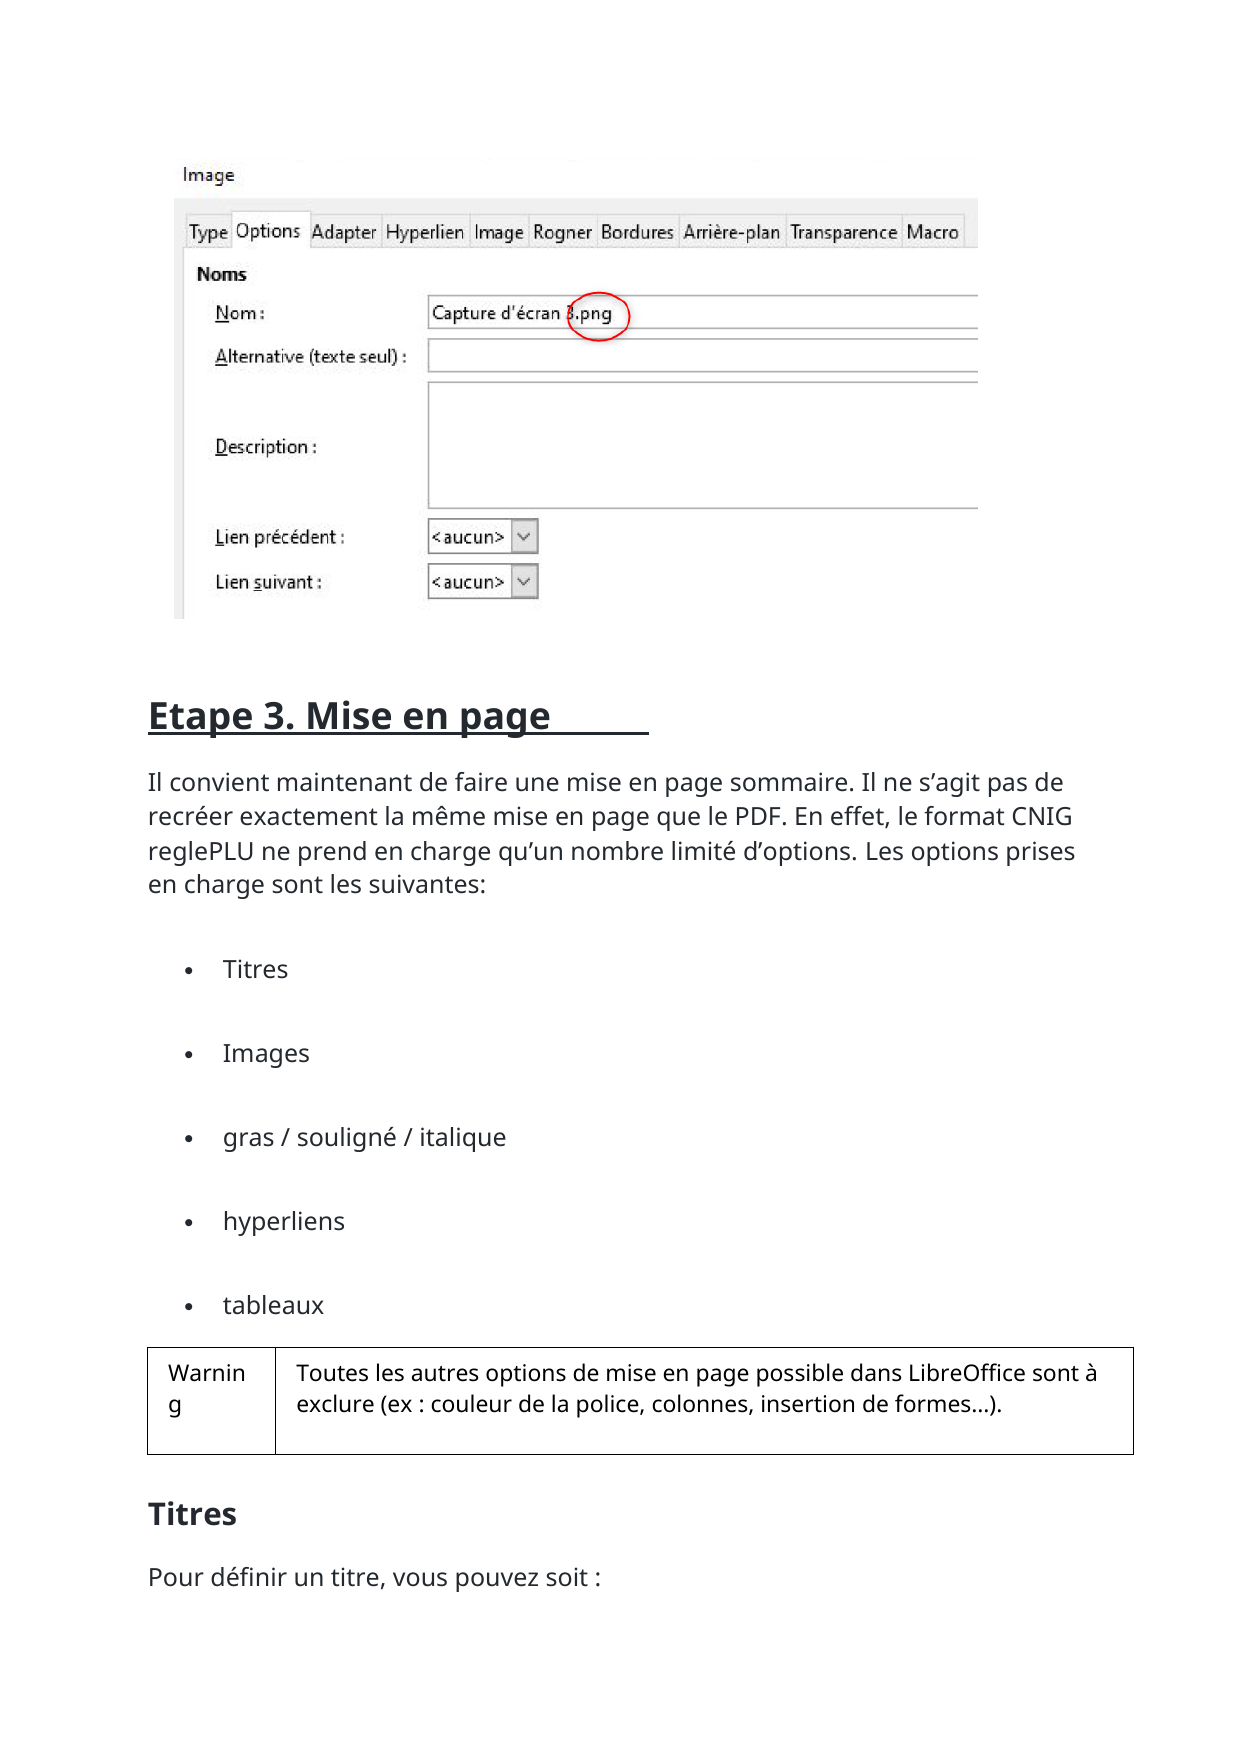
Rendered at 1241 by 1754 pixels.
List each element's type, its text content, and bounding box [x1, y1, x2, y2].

subtitle Titres [148, 1492, 1093, 1535]
list Images [185, 1035, 1093, 1069]
list hyperliens [185, 1203, 1093, 1237]
table_header Toutes les autres options de mise en page possible dans LibreOffice sont à exclure (ex : couleur de la police, colonnes, insertion de formes…). [276, 1348, 1133, 1454]
text Pour définir un titre, vous pouvez soit : [148, 1560, 1093, 1594]
table_header Warning [148, 1348, 275, 1454]
list Titres [185, 951, 1093, 985]
picture [147, 147, 1093, 652]
list tableaux [185, 1287, 1093, 1322]
text Il convient maintenant de faire une mise en page sommaire. Il ne s’agit pas de recréer exactement la même mise en page que le PDF. En effet, le format CNIG reglePLU ne prend en charge qu’un nombre limité d’options. Les options prises en charge sont les suivantes: [148, 765, 1093, 901]
subtitle Etape 3. Mise en page [148, 689, 1093, 740]
list gras / souligné / italique [185, 1119, 1093, 1153]
